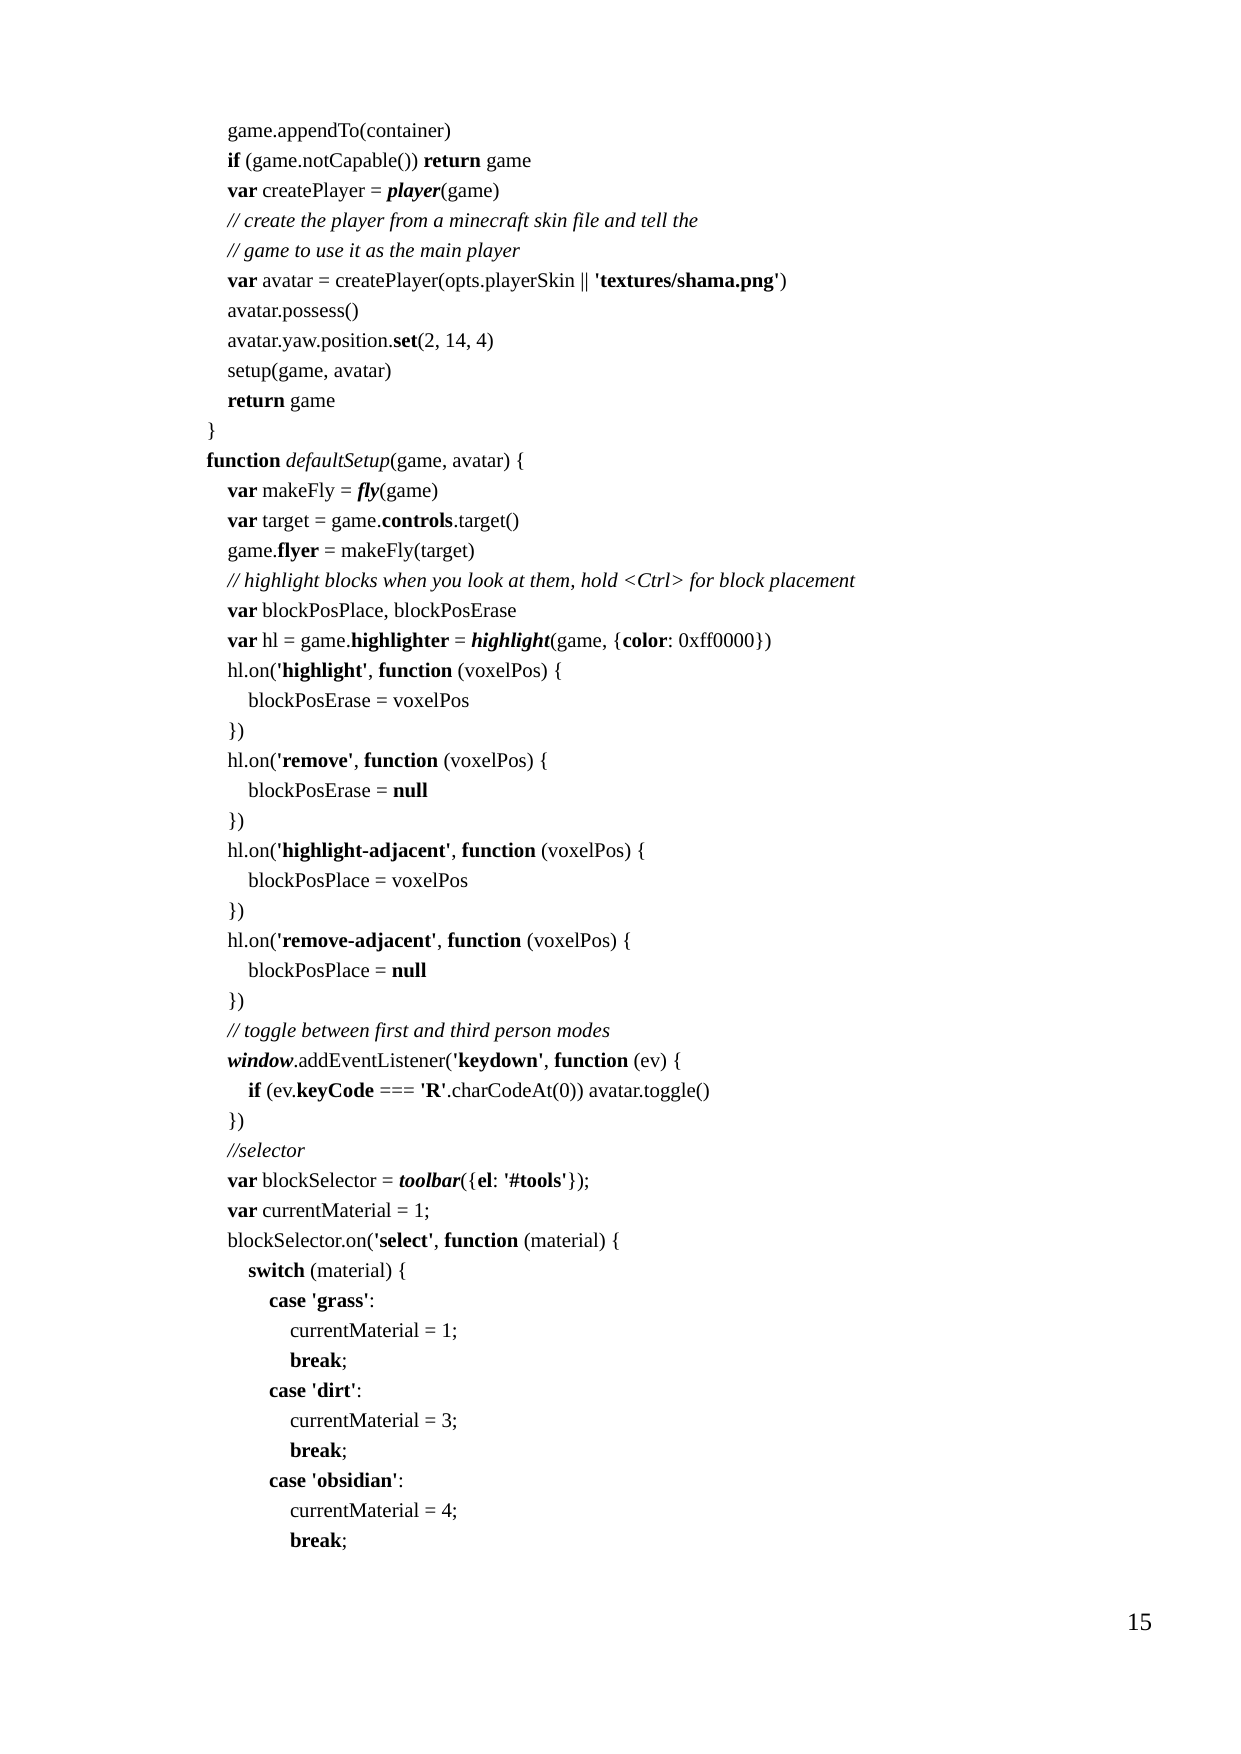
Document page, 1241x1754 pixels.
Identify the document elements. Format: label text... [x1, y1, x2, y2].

text currentMaterial = 3; [177, 1408, 1152, 1432]
text case 'grass': [177, 1288, 1152, 1312]
text currentMaterial = 4; [177, 1498, 1152, 1522]
text var target = game.controls.target() [177, 508, 1152, 532]
text case 'dirt': [177, 1378, 1152, 1402]
text // game to use it as the main player [177, 238, 1152, 262]
text blockPosPlace = voxelPos [177, 868, 1152, 892]
text var createPlayer = player(game) [177, 178, 1152, 202]
text var blockPosPlace, blockPosErase [177, 598, 1152, 622]
text var hl = game.highlighter = highlight(game, {color: 0xff0000}) [177, 628, 1152, 652]
text if (ev.keyCode === 'R'.charCodeAt(0)) avatar.toggle() [177, 1078, 1152, 1102]
text break; [177, 1438, 1152, 1462]
text hl.on('remove', function (voxelPos) { [177, 748, 1152, 772]
text var avatar = createPlayer(opts.playerSkin || 'textures/shama.png') [177, 268, 1152, 292]
text var blockSelector = toolbar({el: '#tools'}); [177, 1168, 1152, 1192]
text blockPosErase = voxelPos [177, 688, 1152, 712]
text }) [177, 1108, 1152, 1132]
text //selector [177, 1138, 1152, 1162]
text // highlight blocks when you look at them, hold <Ctrl> for block placement [177, 568, 1152, 592]
text blockPosPlace = null [177, 958, 1152, 982]
text blockSelector.on('select', function (material) { [177, 1228, 1152, 1252]
text }) [177, 718, 1152, 742]
text hl.on('highlight', function (voxelPos) { [177, 658, 1152, 682]
text } [177, 418, 1152, 442]
text break; [177, 1528, 1152, 1552]
text hl.on('remove-adjacent', function (voxelPos) { [177, 928, 1152, 952]
text }) [177, 808, 1152, 832]
text var currentMaterial = 1; [177, 1198, 1152, 1222]
text avatar.possess() [177, 298, 1152, 322]
text }) [177, 988, 1152, 1012]
text setup(game, avatar) [177, 358, 1152, 382]
text hl.on('highlight-adjacent', function (voxelPos) { [177, 838, 1152, 862]
text return game [177, 388, 1152, 412]
text break; [177, 1348, 1152, 1372]
text if (game.notCapable()) return game [177, 148, 1152, 172]
text switch (material) { [177, 1258, 1152, 1282]
text case 'obsidian': [177, 1468, 1152, 1492]
text blockPosErase = null [177, 778, 1152, 802]
text currentMaterial = 1; [177, 1318, 1152, 1342]
text // create the player from a minecraft skin file and tell the [177, 208, 1152, 232]
text function defaultSetup(game, avatar) { [177, 448, 1152, 472]
text }) [177, 898, 1152, 922]
text window.addEventListener('keydown', function (ev) { [177, 1048, 1152, 1072]
text avatar.yaw.position.set(2, 14, 4) [177, 328, 1152, 352]
text var makeFly = fly(game) [177, 478, 1152, 502]
text // toggle between first and third person modes [177, 1018, 1152, 1042]
text game.appendTo(container) [177, 118, 1152, 142]
text game.flyer = makeFly(target) [177, 538, 1152, 562]
